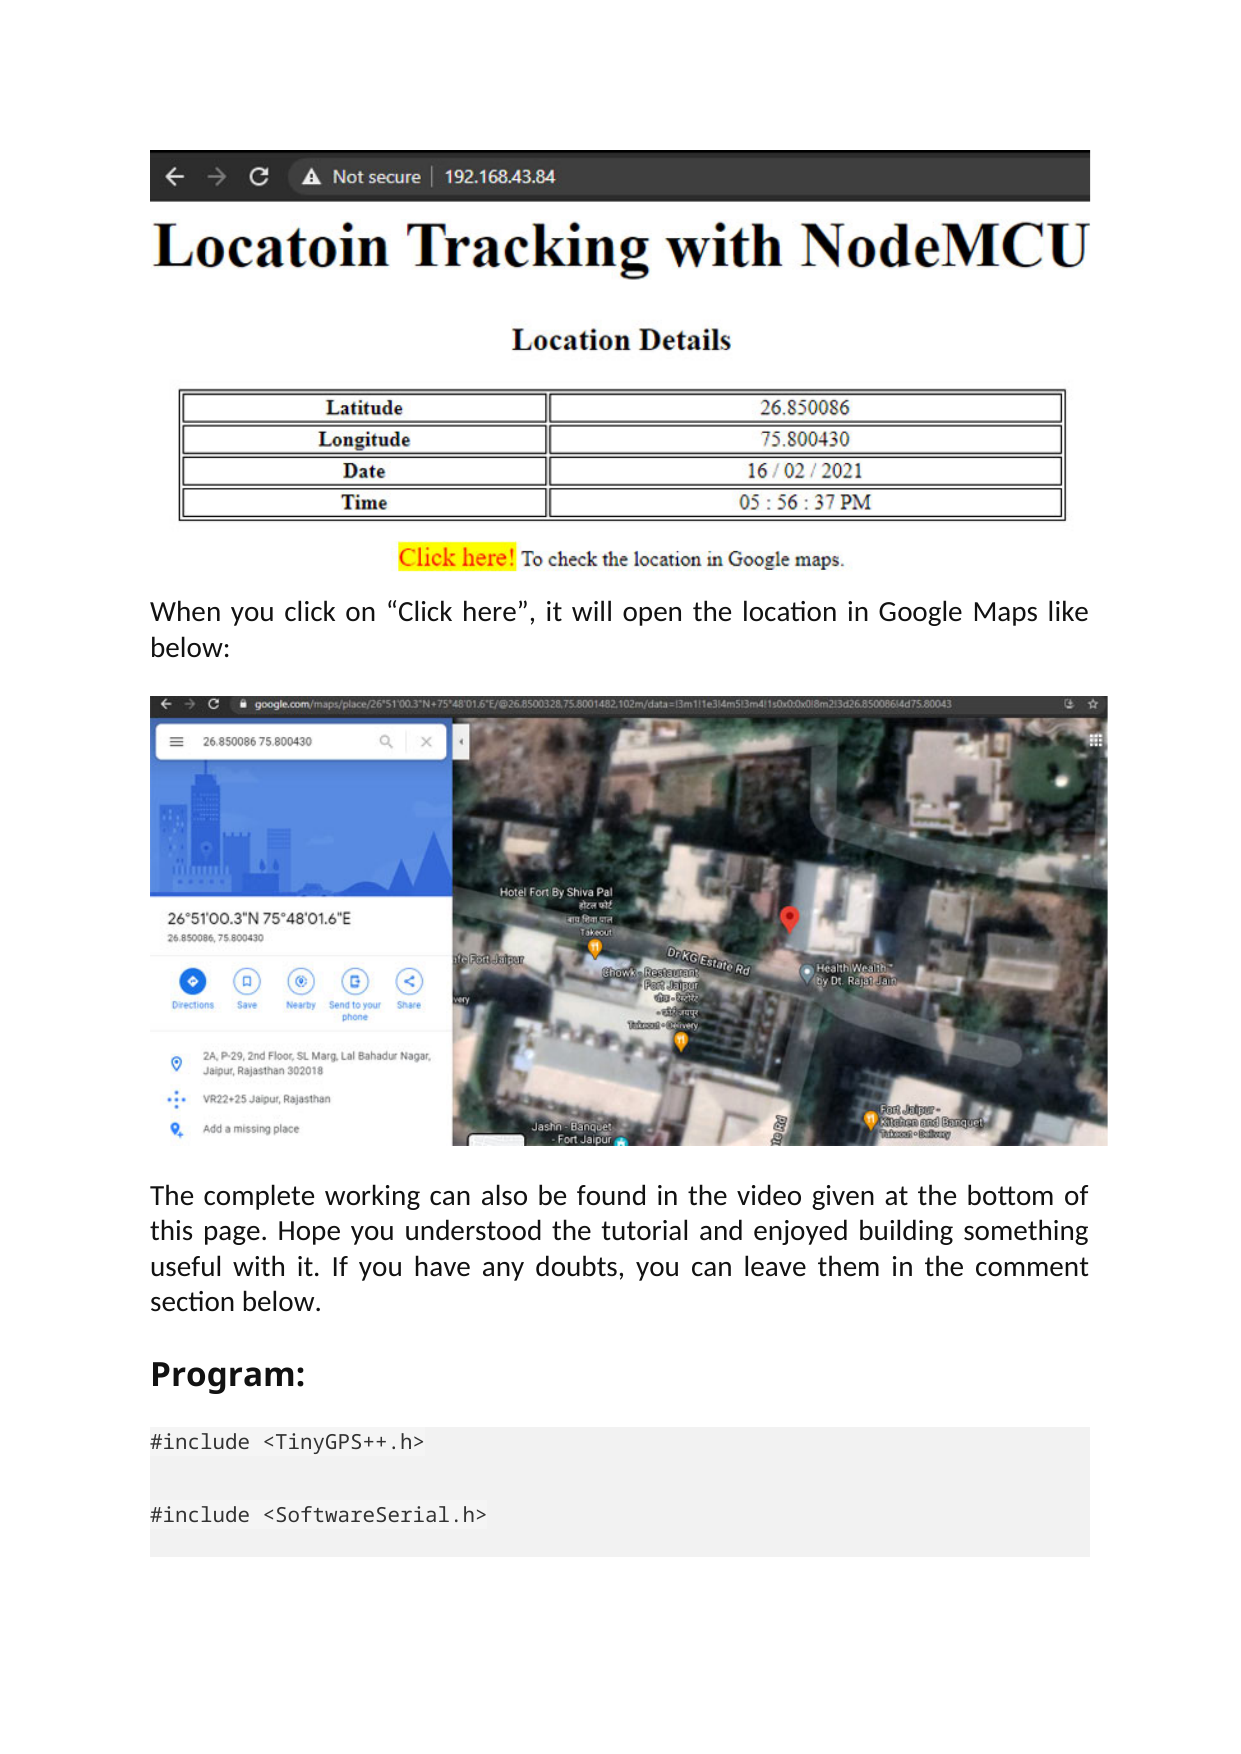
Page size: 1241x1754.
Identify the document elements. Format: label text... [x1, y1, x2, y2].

text When you click on “Click here”, it will open the location in Google Maps like below: [150, 593, 1090, 665]
text The complete working can also be found in the video given at the bottom of this page. Hope you understood the tutorial and enjoyed building something useful with it. If you have any doubts, you can leave them in the comment section below. [150, 1177, 1090, 1319]
text #include <SoftwareSerial.h> [150, 1500, 1090, 1557]
text #include <TinyGPS++.h> [150, 1427, 1090, 1483]
text Program: [150, 1350, 1090, 1396]
